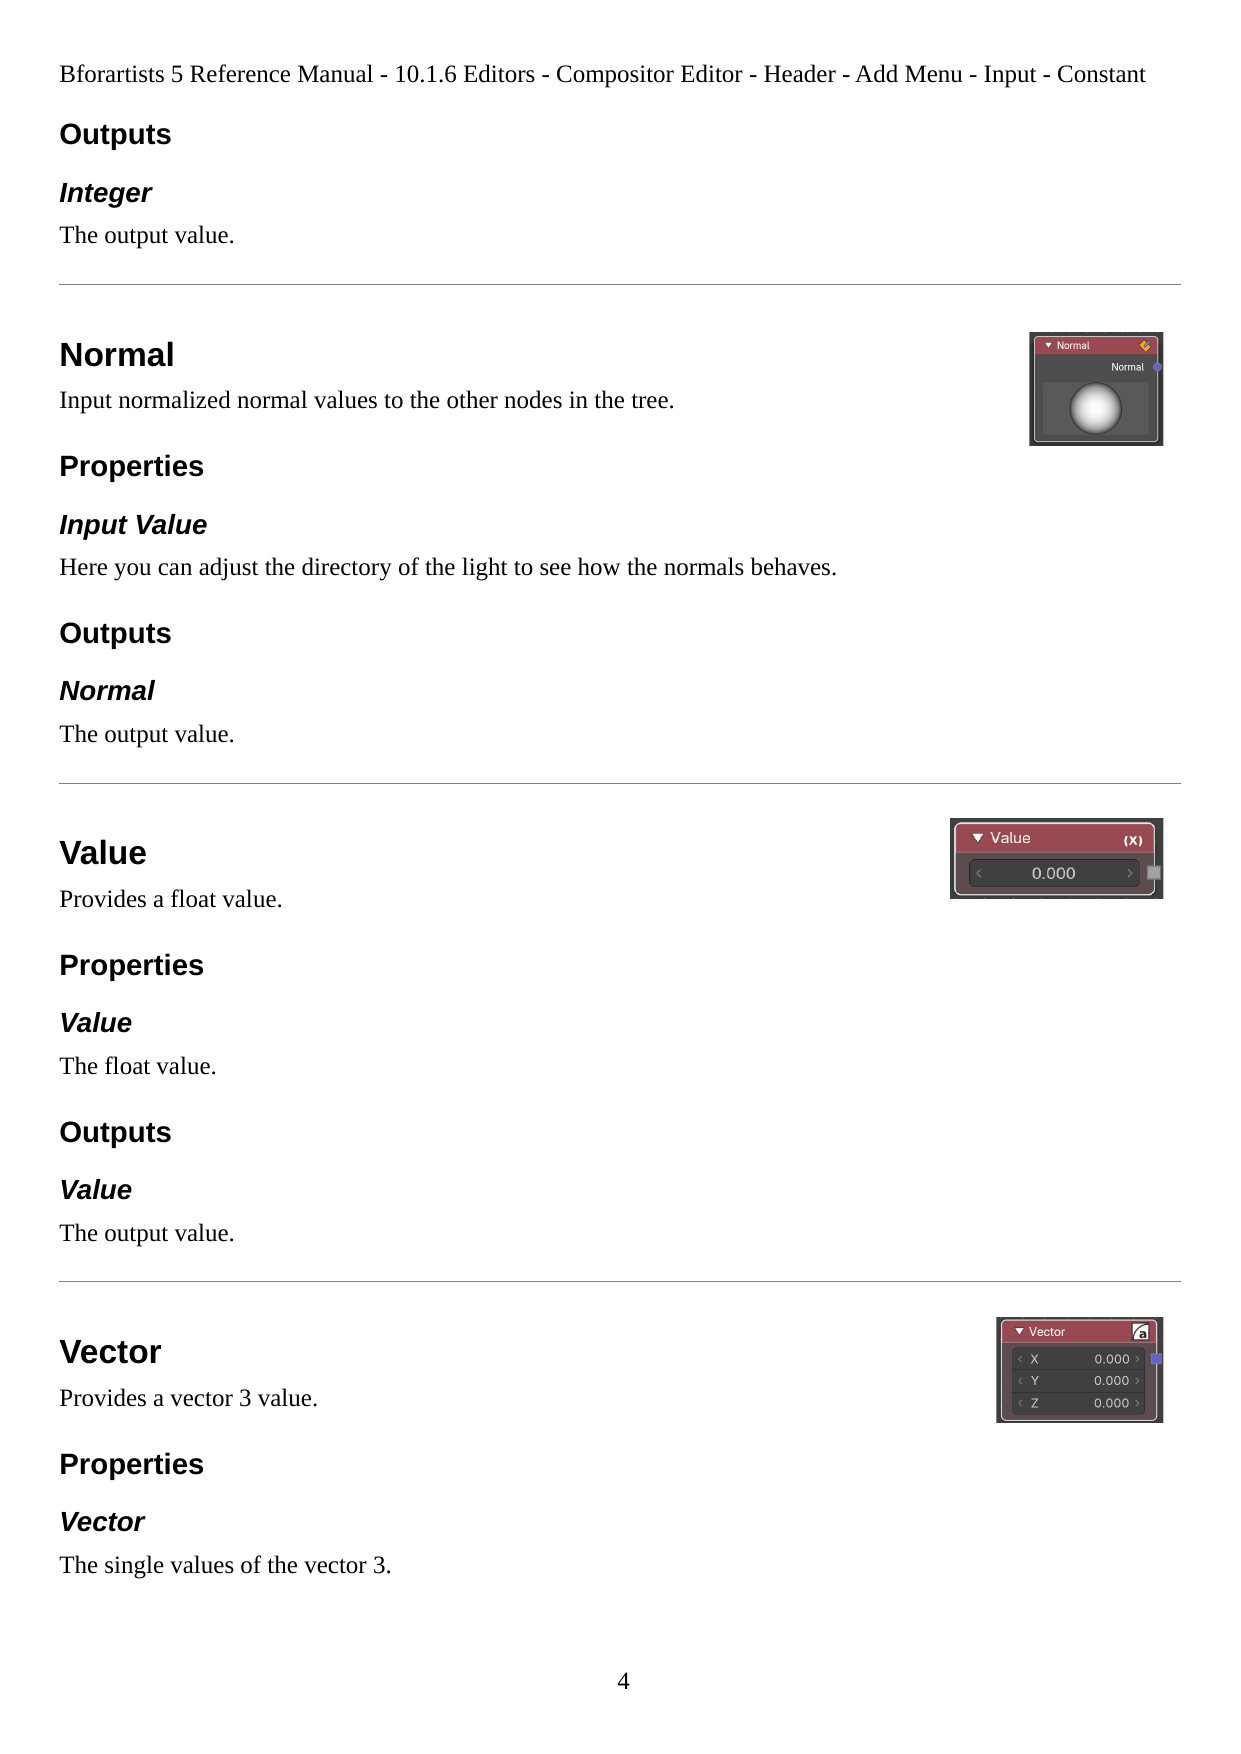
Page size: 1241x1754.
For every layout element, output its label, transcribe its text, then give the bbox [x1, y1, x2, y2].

subtitle Properties [59, 449, 1181, 483]
text Provides a vector 3 value. [59, 1383, 996, 1412]
text Input normalized normal values to the other nodes in the tree. [59, 386, 1029, 414]
subtitle Normal [59, 334, 1029, 373]
picture [950, 818, 1164, 899]
subtitle Outputs [59, 1115, 1181, 1148]
picture [1029, 332, 1164, 446]
subtitle [1164, 833, 1181, 872]
subtitle Integer [59, 176, 1181, 208]
subtitle Value [59, 1173, 1181, 1205]
text The float value. [59, 1051, 1181, 1080]
text The output value. [59, 1218, 1181, 1247]
subtitle Properties [59, 948, 1181, 982]
subtitle Normal [59, 675, 1181, 707]
subtitle Vector [59, 1332, 996, 1371]
subtitle Outputs [59, 616, 1181, 650]
subtitle Input Value [59, 508, 1181, 540]
subtitle Value [59, 833, 950, 872]
subtitle [1164, 334, 1181, 373]
subtitle Outputs [59, 117, 1181, 151]
text The single values of the vector 3. [59, 1550, 1181, 1579]
subtitle Value [59, 1007, 1181, 1039]
text Here you can adjust the directory of the light to see how the normals behaves. [59, 552, 1181, 581]
subtitle [1164, 1332, 1181, 1371]
subtitle Properties [59, 1447, 1181, 1481]
text Provides a float value. [59, 884, 1181, 913]
subtitle Vector [59, 1506, 1181, 1537]
picture [996, 1317, 1164, 1423]
text The output value. [59, 220, 1181, 249]
text The output value. [59, 719, 1181, 748]
